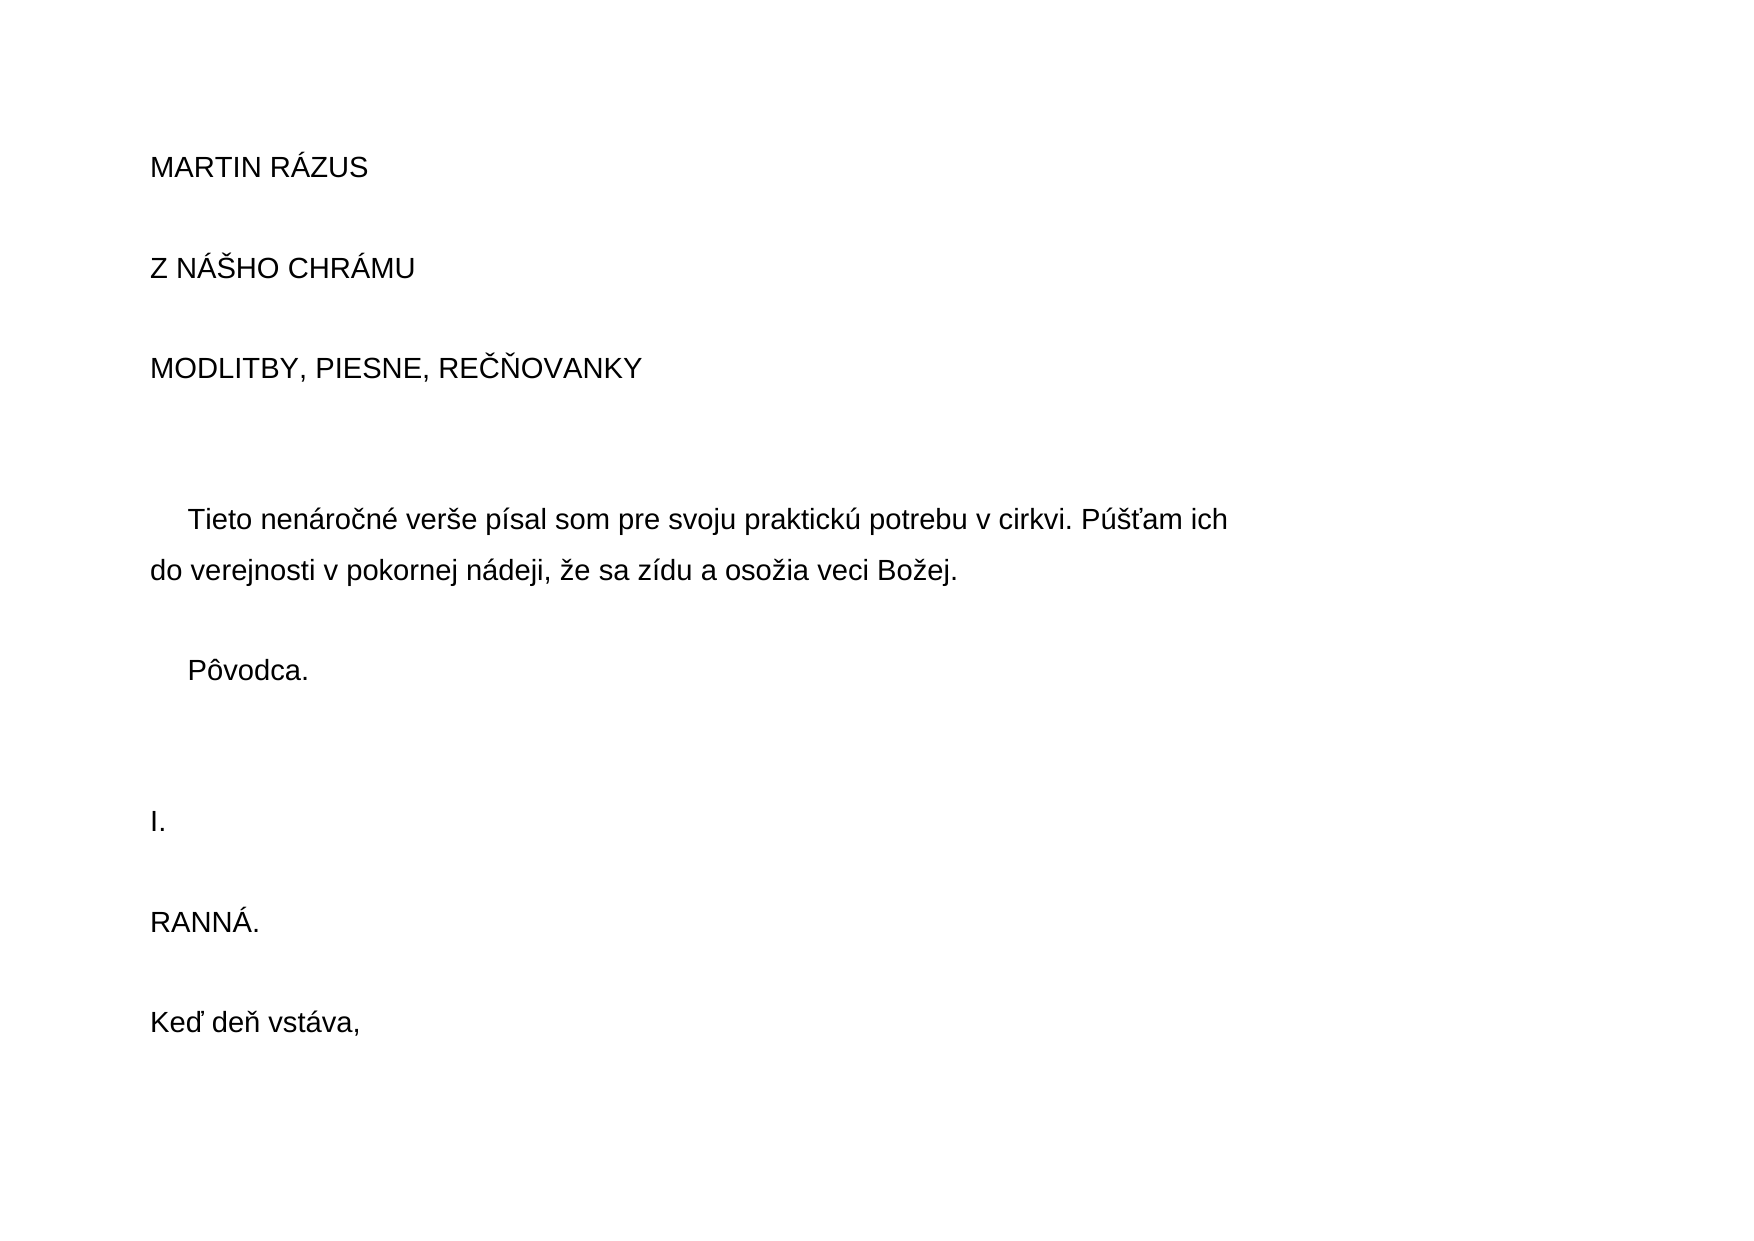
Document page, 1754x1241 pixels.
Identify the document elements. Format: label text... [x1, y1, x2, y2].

text RANNÁ. [150, 905, 1243, 938]
subtitle Z NÁŠHO CHRÁMU [150, 251, 1243, 284]
text Pôvodca. [150, 653, 1243, 687]
text Tieto nenáročné verše písal som pre svoju praktickú potrebu v cirkvi. Púšťam ich do ve­rejnosti v pokornej nádeji, že sa zídu a osožia veci Božej. [150, 502, 1243, 586]
text Keď deň vstáva, [150, 1005, 1243, 1039]
subtitle MODLITBY, PIESNE, REČŇOVANKY [150, 351, 1243, 385]
text MARTIN RÁZUS [150, 150, 1243, 183]
text I. [150, 804, 1243, 838]
